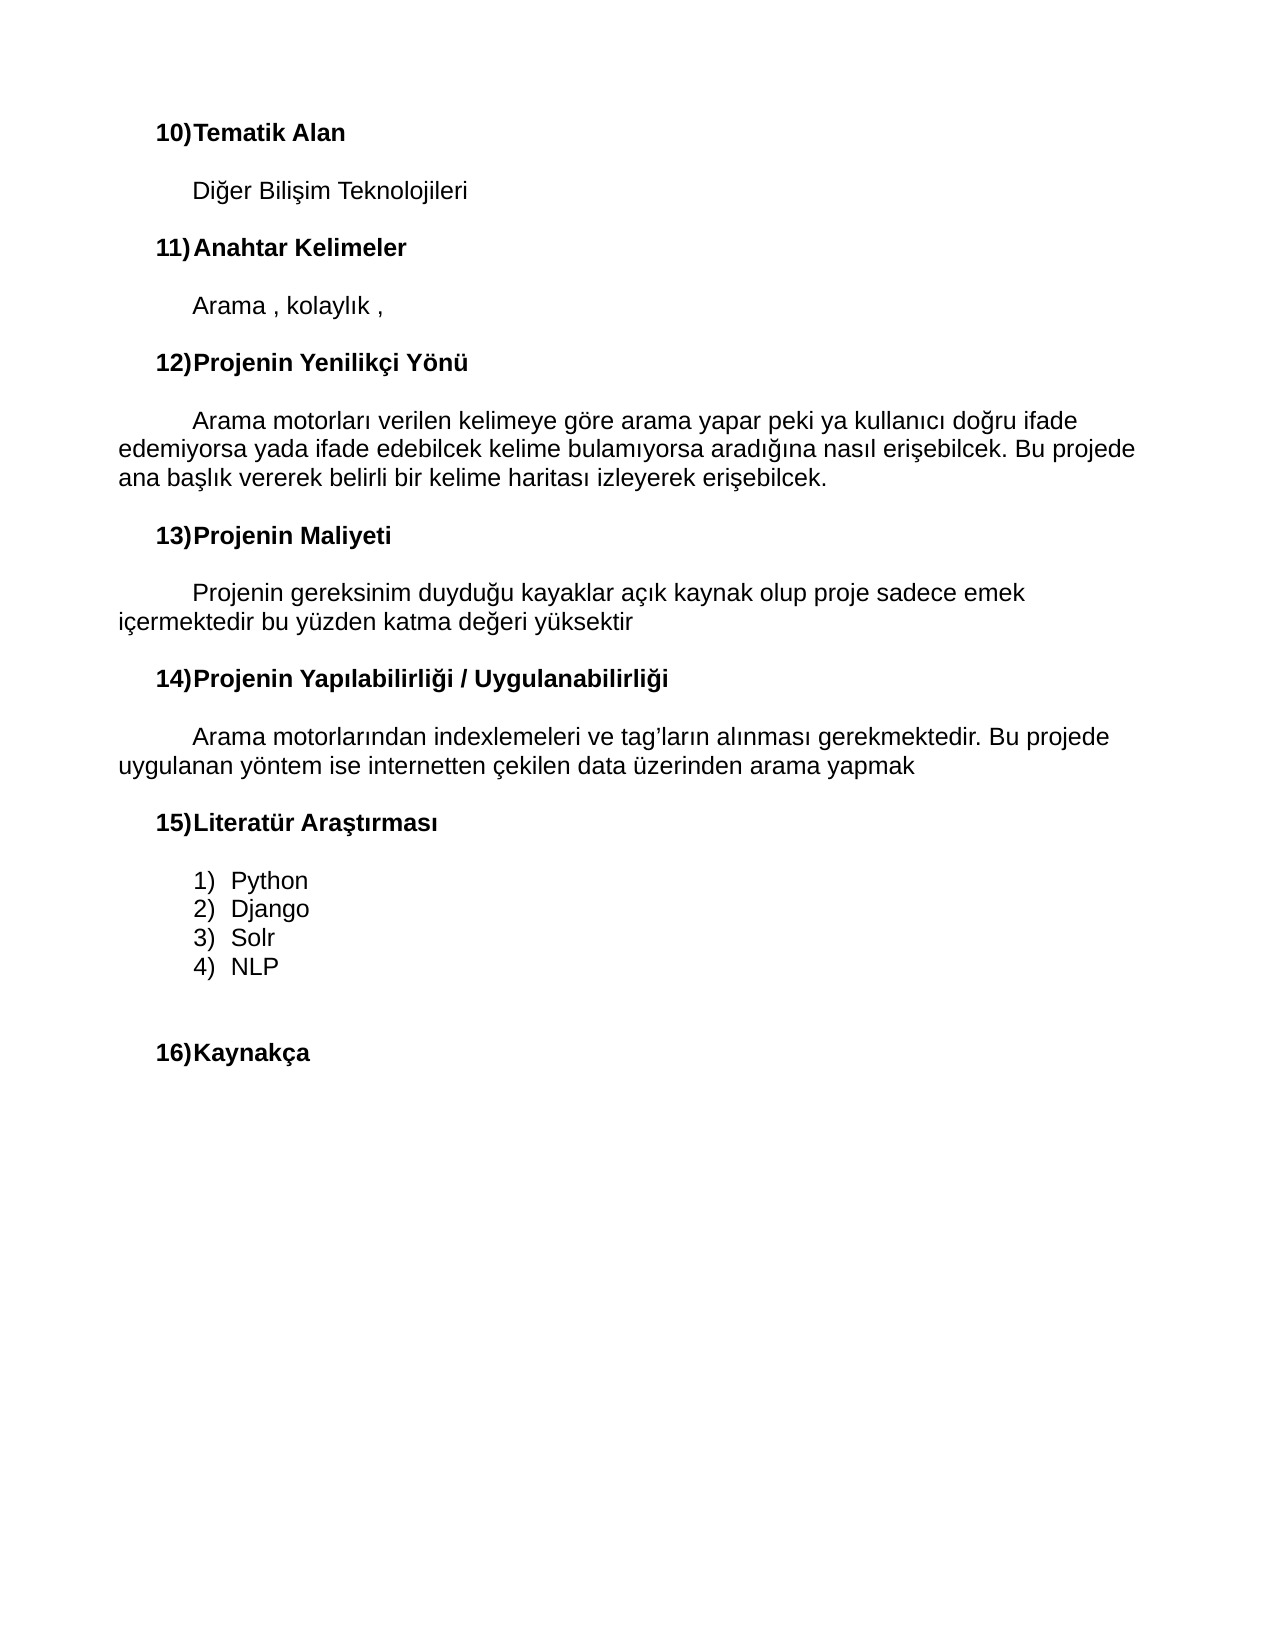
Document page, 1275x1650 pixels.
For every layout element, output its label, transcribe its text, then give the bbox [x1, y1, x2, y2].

list Literatür Araştırması [156, 808, 1157, 837]
text Arama , kolaylık , [118, 291, 1157, 319]
list Anahtar Kelimeler [156, 233, 1157, 262]
list Projenin Yenilikçi Yönü [156, 348, 1157, 377]
text Arama motorları verilen kelimeye göre arama yapar peki ya kullanıcı doğru ifade edemiyorsa yada ifade edebilcek kelime bulamıyorsa aradığına nasıl erişebilcek. Bu projede ana başlık vererek belirli bir kelime haritası izleyerek erişebilcek. [118, 406, 1157, 492]
list Projenin Maliyeti [156, 521, 1157, 549]
text Arama motorlarından indexlemeleri ve tag’ların alınması gerekmektedir. Bu projede uygulanan yöntem ise internetten çekilen data üzerinden arama yapmak [118, 722, 1157, 779]
text Diğer Bilişim Teknolojileri [118, 176, 1157, 204]
text içermektedir bu yüzden katma değeri yüksektir [118, 607, 1157, 636]
text Projenin gereksinim duyduğu kayaklar açık kaynak olup proje sadece emek [118, 578, 1157, 607]
list Projenin Yapılabilirliği / Uygulanabilirliği [156, 664, 1157, 693]
list Solr [193, 923, 1157, 952]
list Python [193, 866, 1157, 894]
list Kaynakça [156, 1038, 1157, 1067]
list NLP [193, 952, 1157, 981]
list Django [193, 894, 1157, 923]
list Tematik Alan [156, 118, 1157, 147]
